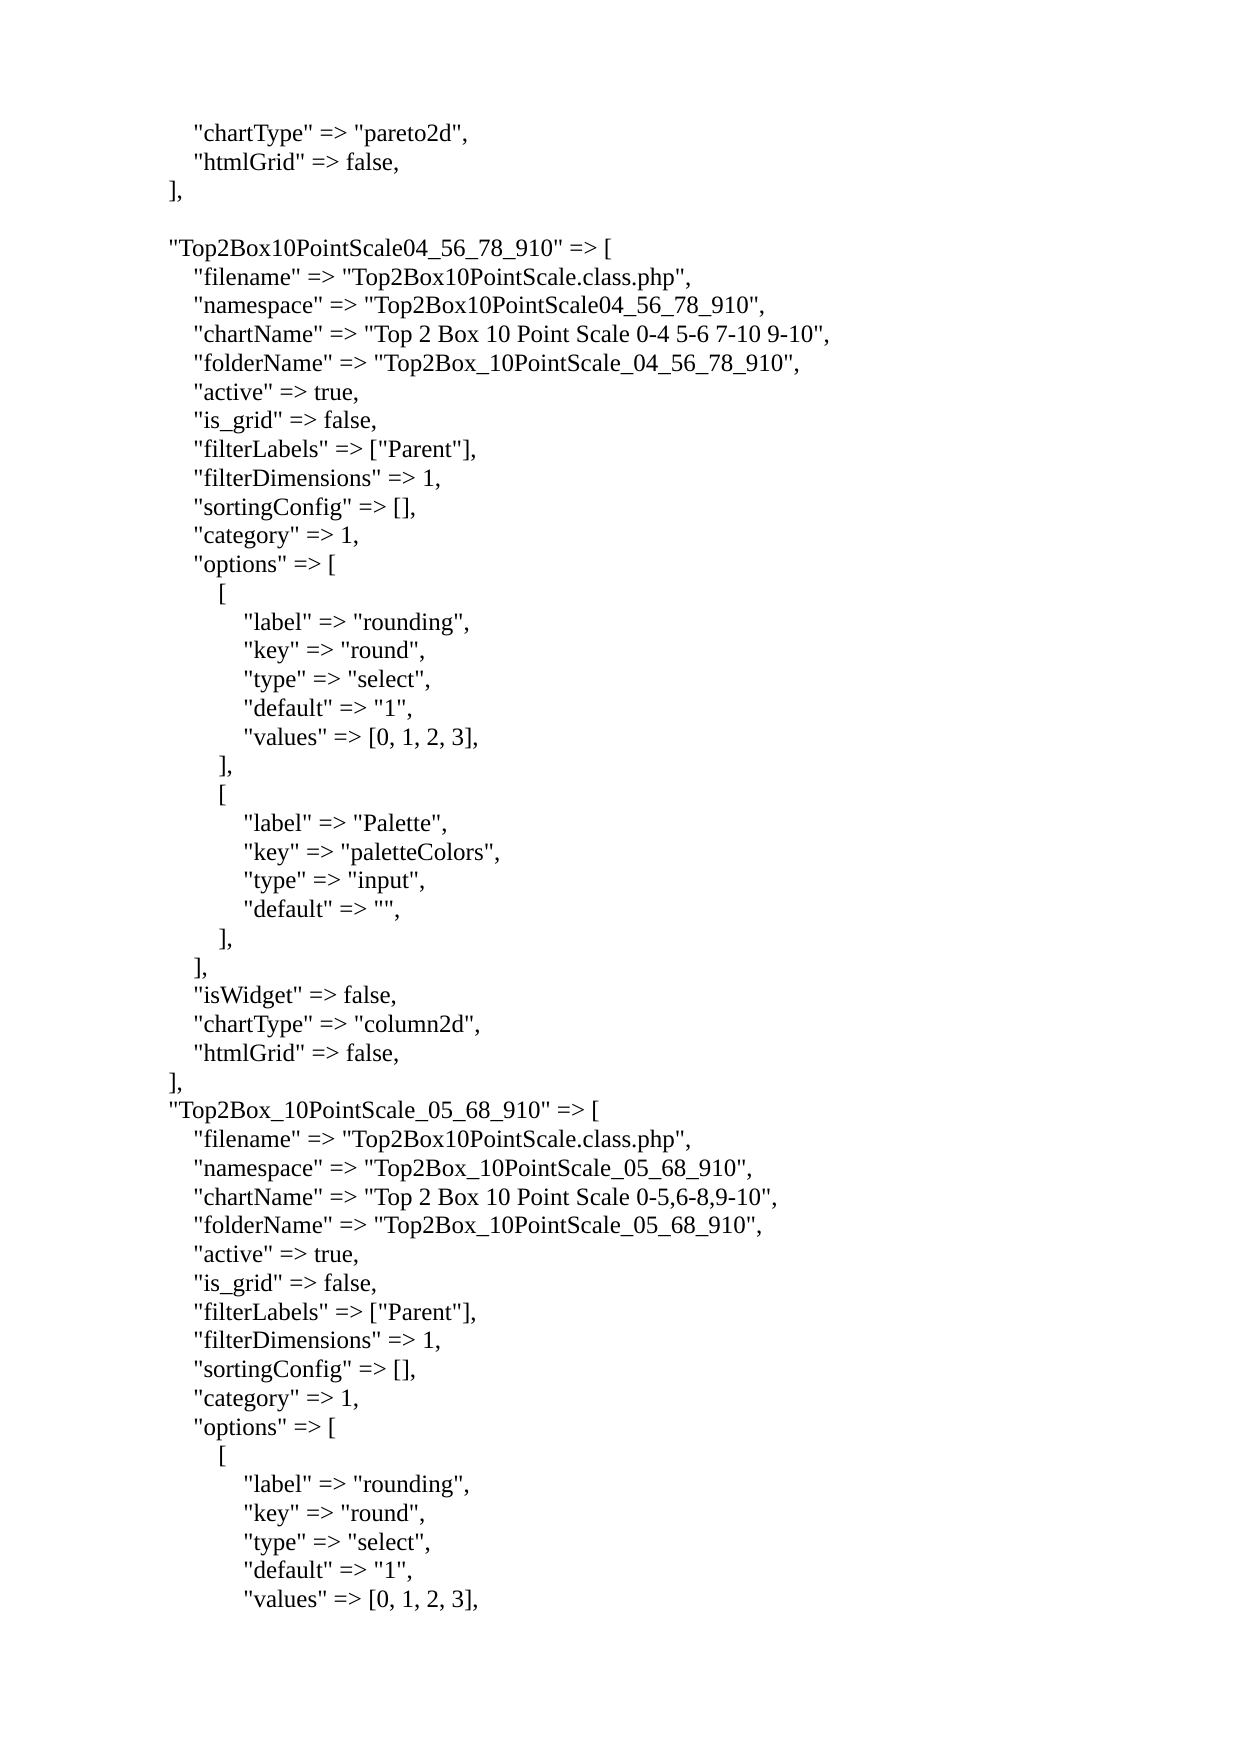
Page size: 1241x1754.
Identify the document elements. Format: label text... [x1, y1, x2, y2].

text "options" => [ [118, 549, 1122, 578]
text "namespace" => "Top2Box10PointScale04_56_78_910", [118, 291, 1122, 319]
text "chartType" => "pareto2d", [118, 118, 1122, 147]
text "namespace" => "Top2Box_10PointScale_05_68_910", [118, 1153, 1122, 1182]
text ], [118, 1067, 1122, 1096]
text "label" => "Palette", [118, 808, 1122, 837]
text [ [118, 1441, 1122, 1469]
text "isWidget" => false, [118, 981, 1122, 1009]
text "type" => "select", [118, 664, 1122, 693]
text "label" => "rounding", [118, 1469, 1122, 1498]
text "htmlGrid" => false, [118, 147, 1122, 176]
text "values" => [0, 1, 2, 3], [118, 722, 1122, 751]
text ], [118, 952, 1122, 981]
text "options" => [ [118, 1412, 1122, 1441]
text "filterLabels" => ["Parent"], [118, 434, 1122, 463]
text ], [118, 923, 1122, 952]
text "key" => "paletteColors", [118, 837, 1122, 866]
text "key" => "round", [118, 1498, 1122, 1527]
text "label" => "rounding", [118, 607, 1122, 636]
text "filterLabels" => ["Parent"], [118, 1297, 1122, 1326]
text ], [118, 751, 1122, 779]
text "is_grid" => false, [118, 406, 1122, 434]
text [ [118, 779, 1122, 808]
text "chartName" => "Top 2 Box 10 Point Scale 0-4 5-6 7-10 9-10", [118, 319, 1122, 348]
text "folderName" => "Top2Box_10PointScale_05_68_910", [118, 1211, 1122, 1239]
text "type" => "select", [118, 1527, 1122, 1556]
text "filterDimensions" => 1, [118, 1326, 1122, 1354]
text "htmlGrid" => false, [118, 1038, 1122, 1067]
text ], [118, 176, 1122, 204]
text "is_grid" => false, [118, 1268, 1122, 1297]
text "default" => "1", [118, 693, 1122, 722]
text "active" => true, [118, 377, 1122, 406]
text "active" => true, [118, 1239, 1122, 1268]
text "sortingConfig" => [], [118, 492, 1122, 521]
text "type" => "input", [118, 866, 1122, 894]
text "Top2Box10PointScale04_56_78_910" => [ [118, 233, 1122, 262]
text "folderName" => "Top2Box_10PointScale_04_56_78_910", [118, 348, 1122, 377]
text [ [118, 578, 1122, 607]
text "sortingConfig" => [], [118, 1354, 1122, 1383]
text "key" => "round", [118, 636, 1122, 664]
text "chartType" => "column2d", [118, 1009, 1122, 1038]
text "filename" => "Top2Box10PointScale.class.php", [118, 1124, 1122, 1153]
text "chartName" => "Top 2 Box 10 Point Scale 0-5,6-8,9-10", [118, 1182, 1122, 1211]
text "filename" => "Top2Box10PointScale.class.php", [118, 262, 1122, 291]
text "category" => 1, [118, 1383, 1122, 1412]
text "default" => "1", [118, 1556, 1122, 1584]
text "category" => 1, [118, 521, 1122, 549]
text "values" => [0, 1, 2, 3], [118, 1584, 1122, 1613]
text "filterDimensions" => 1, [118, 463, 1122, 492]
text "default" => "", [118, 894, 1122, 923]
text "Top2Box_10PointScale_05_68_910" => [ [118, 1096, 1122, 1124]
